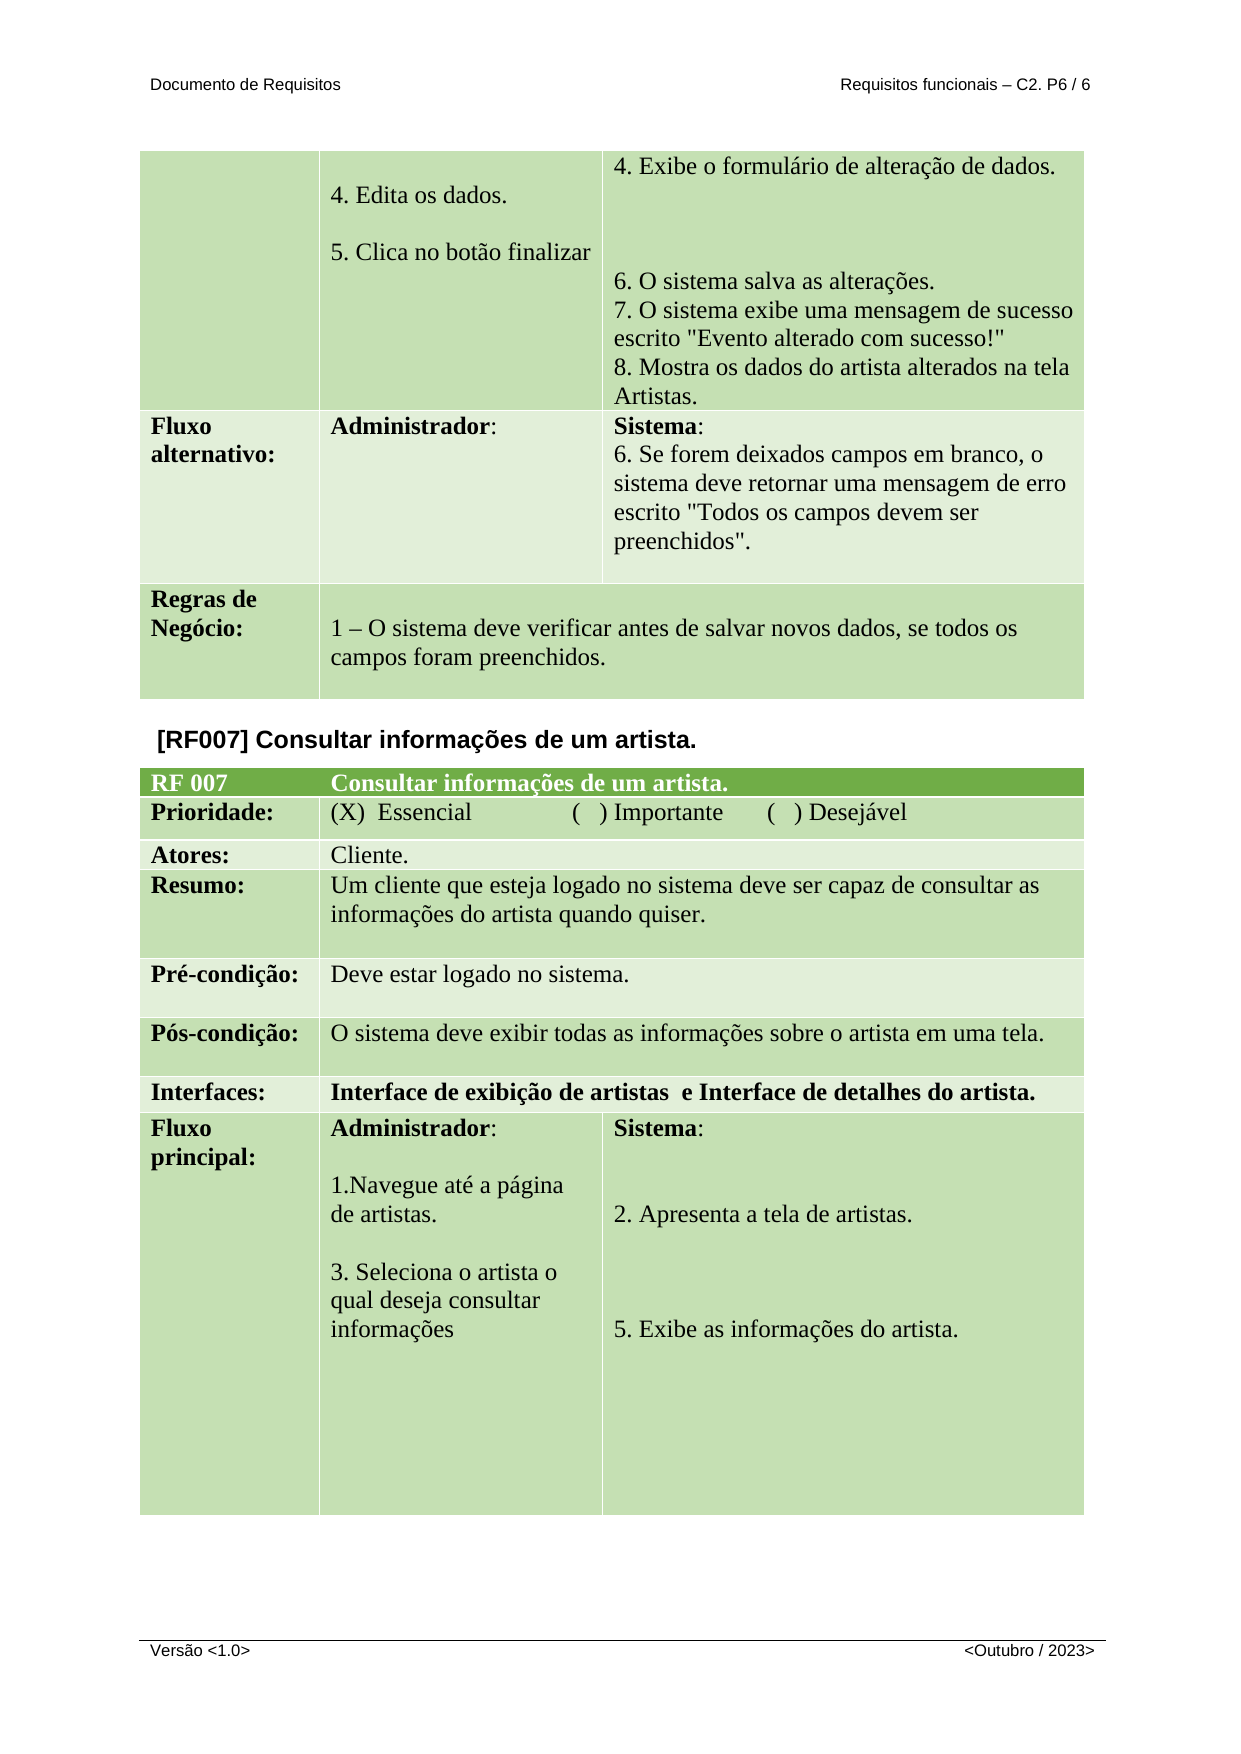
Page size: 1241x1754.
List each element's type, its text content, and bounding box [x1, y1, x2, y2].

table_cell Interfaces: [140, 1077, 319, 1112]
table_cell Deve estar logado no sistema. [320, 959, 1084, 1017]
table_cell Administrador: 1.Navegue até a página de artistas. 3. Seleciona o artista o qual deseja consultar informações [320, 1113, 602, 1515]
table_cell Pré-condição: [140, 959, 319, 1017]
table_cell Cliente. [320, 841, 1084, 869]
table_cell Fluxo alternativo: [140, 411, 319, 583]
table_cell Regras de Negócio: [140, 584, 319, 699]
table_cell 4. Exibe o formulário de alteração de dados. 6. O sistema salva as alterações. 7. O sistema exibe uma mensagem de sucesso escrito "Evento alterado com sucesso!" 8. Mostra os dados do artista alterados na tela Artistas. [603, 151, 1084, 410]
table_header Consultar informações de um artista. [319, 768, 1084, 796]
table_cell Administrador: [320, 411, 602, 583]
table_cell Atores: [140, 841, 319, 869]
table_cell 1 – O sistema deve verificar antes de salvar novos dados, se todos os campos foram preenchidos. [320, 584, 1084, 699]
table_cell [140, 151, 319, 410]
table_cell Fluxo principal: [140, 1113, 319, 1515]
table_cell Prioridade: [140, 798, 319, 839]
table_cell Sistema: 2. Apresenta a tela de artistas. 5. Exibe as informações do artista. [603, 1113, 1084, 1515]
table_cell Sistema: 6. Se forem deixados campos em branco, o sistema deve retornar uma mensagem de erro escrito "Todos os campos devem ser preenchidos". [603, 411, 1084, 583]
table_cell Um cliente que esteja logado no sistema deve ser capaz de consultar as informações do artista quando quiser. [320, 870, 1084, 958]
table_cell O sistema deve exibir todas as informações sobre o artista em uma tela. [320, 1018, 1084, 1076]
table_cell Pós-condição: [140, 1018, 319, 1076]
table_cell (X) Essencial ( ) Importante ( ) Desejável [320, 798, 1084, 839]
table_cell 4. Edita os dados. 5. Clica no botão finalizar [320, 151, 602, 410]
text [RF007] Consultar informações de um artista. [150, 725, 1090, 754]
table_cell Interface de exibição de artistas e Interface de detalhes do artista. [320, 1077, 1084, 1112]
table_header RF 007 [140, 768, 319, 796]
table_cell Resumo: [140, 870, 319, 958]
